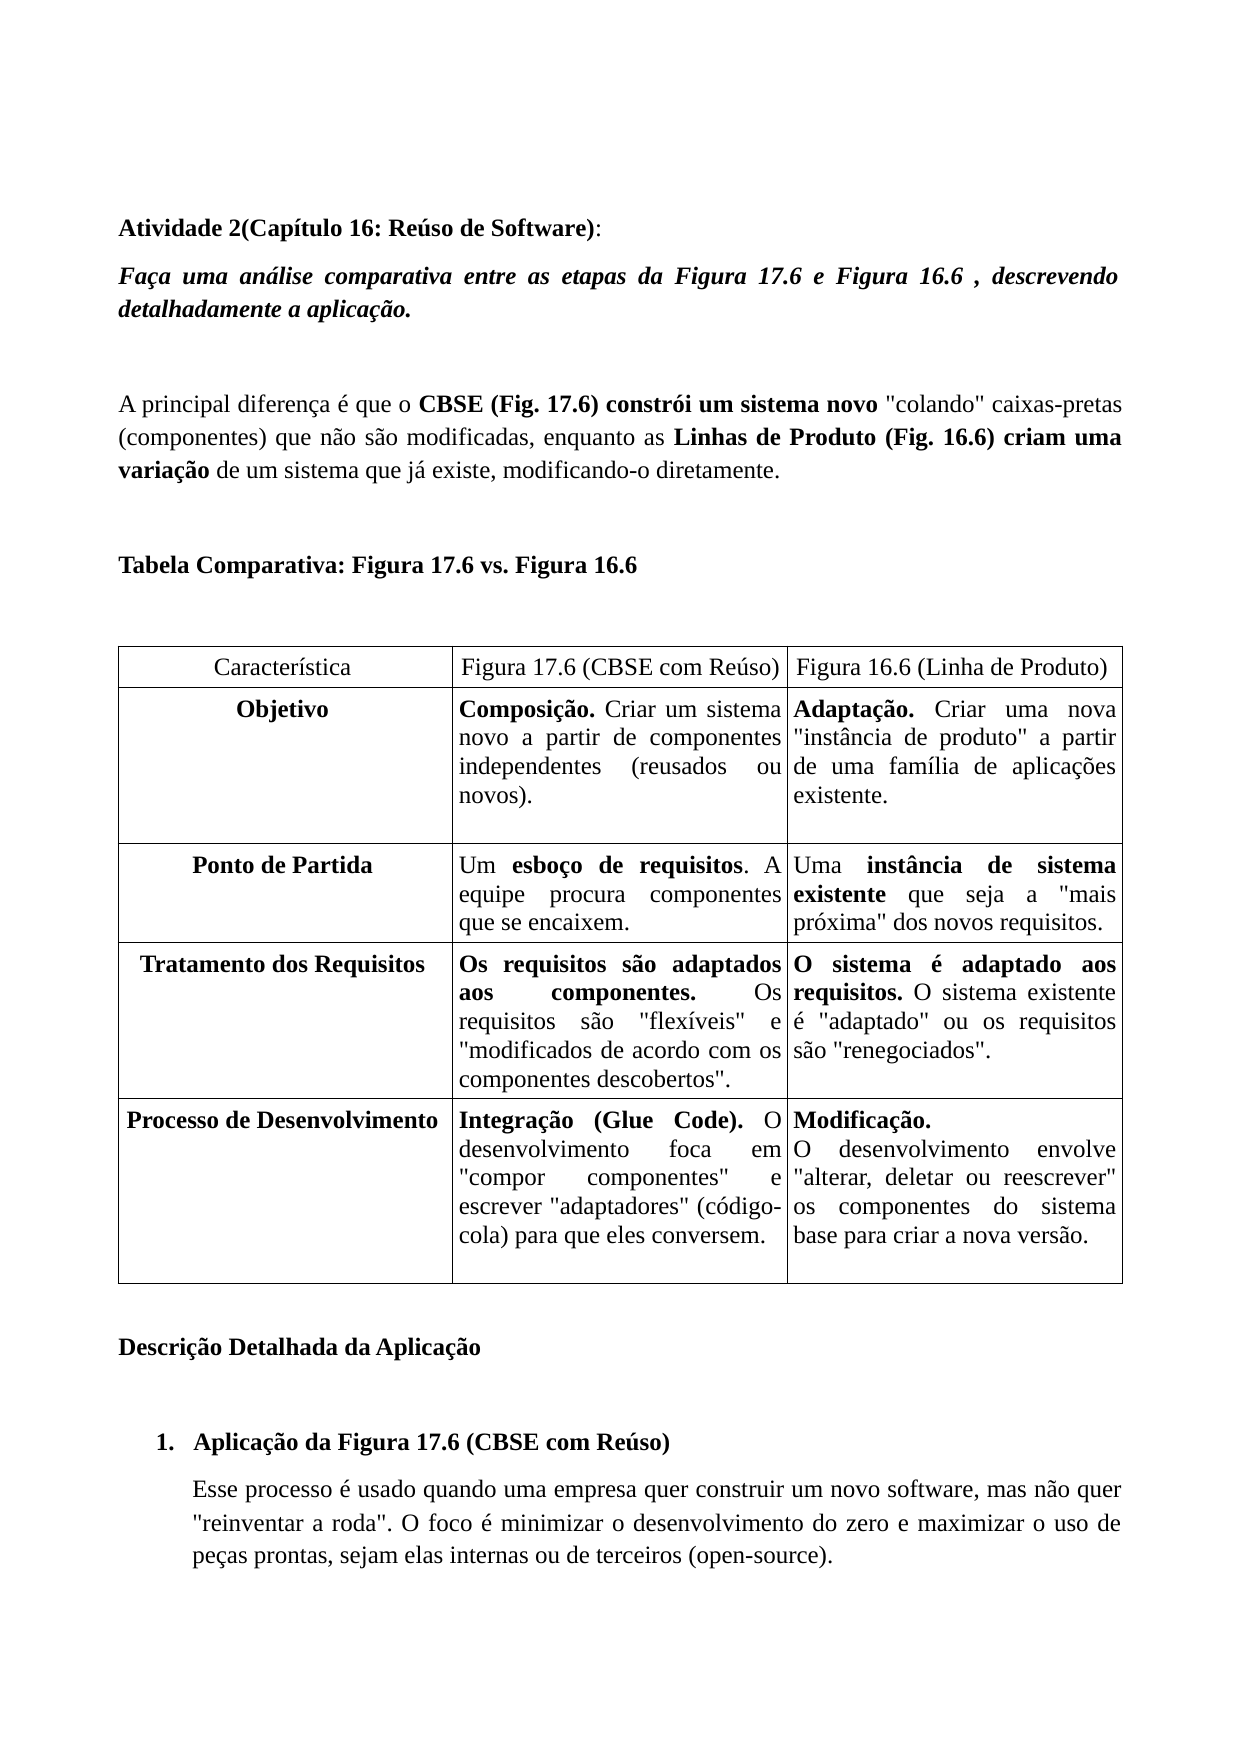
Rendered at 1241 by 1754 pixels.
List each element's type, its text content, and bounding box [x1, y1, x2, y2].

table_cell Tratamento dos Requisitos [119, 943, 452, 1098]
table_cell Processo de Desenvolvimento [119, 1099, 452, 1283]
text Tabela Comparativa: Figura 17.6 vs. Figura 16.6 [118, 550, 1122, 579]
table_cell Ponto de Partida [119, 844, 452, 942]
table_cell Integração (Glue Code). O desenvolvimento foca em "compor componentes" e escrever "adaptadores" (código-cola) para que eles conversem. [453, 1099, 787, 1283]
text Atividade 2(Capítulo 16: Reúso de Software): [118, 213, 1122, 242]
table_cell Composição. Criar um sistema novo a partir de componentes independentes (reusados ou novos). [453, 688, 787, 843]
table_cell O sistema é adaptado aos requisitos. O sistema existente é "adaptado" ou os requisitos são "renegociados". [788, 943, 1122, 1098]
list Esse processo é usado quando uma empresa quer construir um novo software, mas não quer "reinventar a roda". O foco é minimizar o desenvolvimento do zero e maximizar o uso de peças prontas, sejam elas internas ou de terceiros (open-source). [192, 1474, 1122, 1569]
table_cell Modificação. O desenvolvimento envolve "alterar, deletar ou reescrever" os componentes do sistema base para criar a nova versão. [788, 1099, 1122, 1283]
table_header Figura 17.6 (CBSE com Reúso) [453, 647, 787, 687]
table_cell Objetivo [119, 688, 452, 843]
text Faça uma análise comparativa entre as etapas da Figura 17.6 e Figura 16.6 , descrevendo detalhadamente a aplicação. [118, 261, 1122, 323]
text Descrição Detalhada da Aplicação [118, 1332, 1122, 1361]
table_header Figura 16.6 (Linha de Produto) [788, 647, 1122, 687]
table_cell Adaptação. Criar uma nova "instância de produto" a partir de uma família de aplicações existente. [788, 688, 1122, 843]
table_cell Um esboço de requisitos. A equipe procura componentes que se encaixem. [453, 844, 787, 942]
table_cell Os requisitos são adaptados aos componentes. Os requisitos são "flexíveis" e "modificados de acordo com os componentes descobertos". [453, 943, 787, 1098]
table_cell Uma instância de sistema existente que seja a "mais próxima" dos novos requisitos. [788, 844, 1122, 942]
list Aplicação da Figura 17.6 (CBSE com Reúso) [156, 1427, 1122, 1456]
text A principal diferença é que o CBSE (Fig. 17.6) constrói um sistema novo "colando" caixas-pretas (componentes) que não são modificadas, enquanto as Linhas de Produto (Fig. 16.6) criam uma variação de um sistema que já existe, modificando-o diretamente. [118, 389, 1122, 484]
table_header Característica [119, 647, 452, 687]
